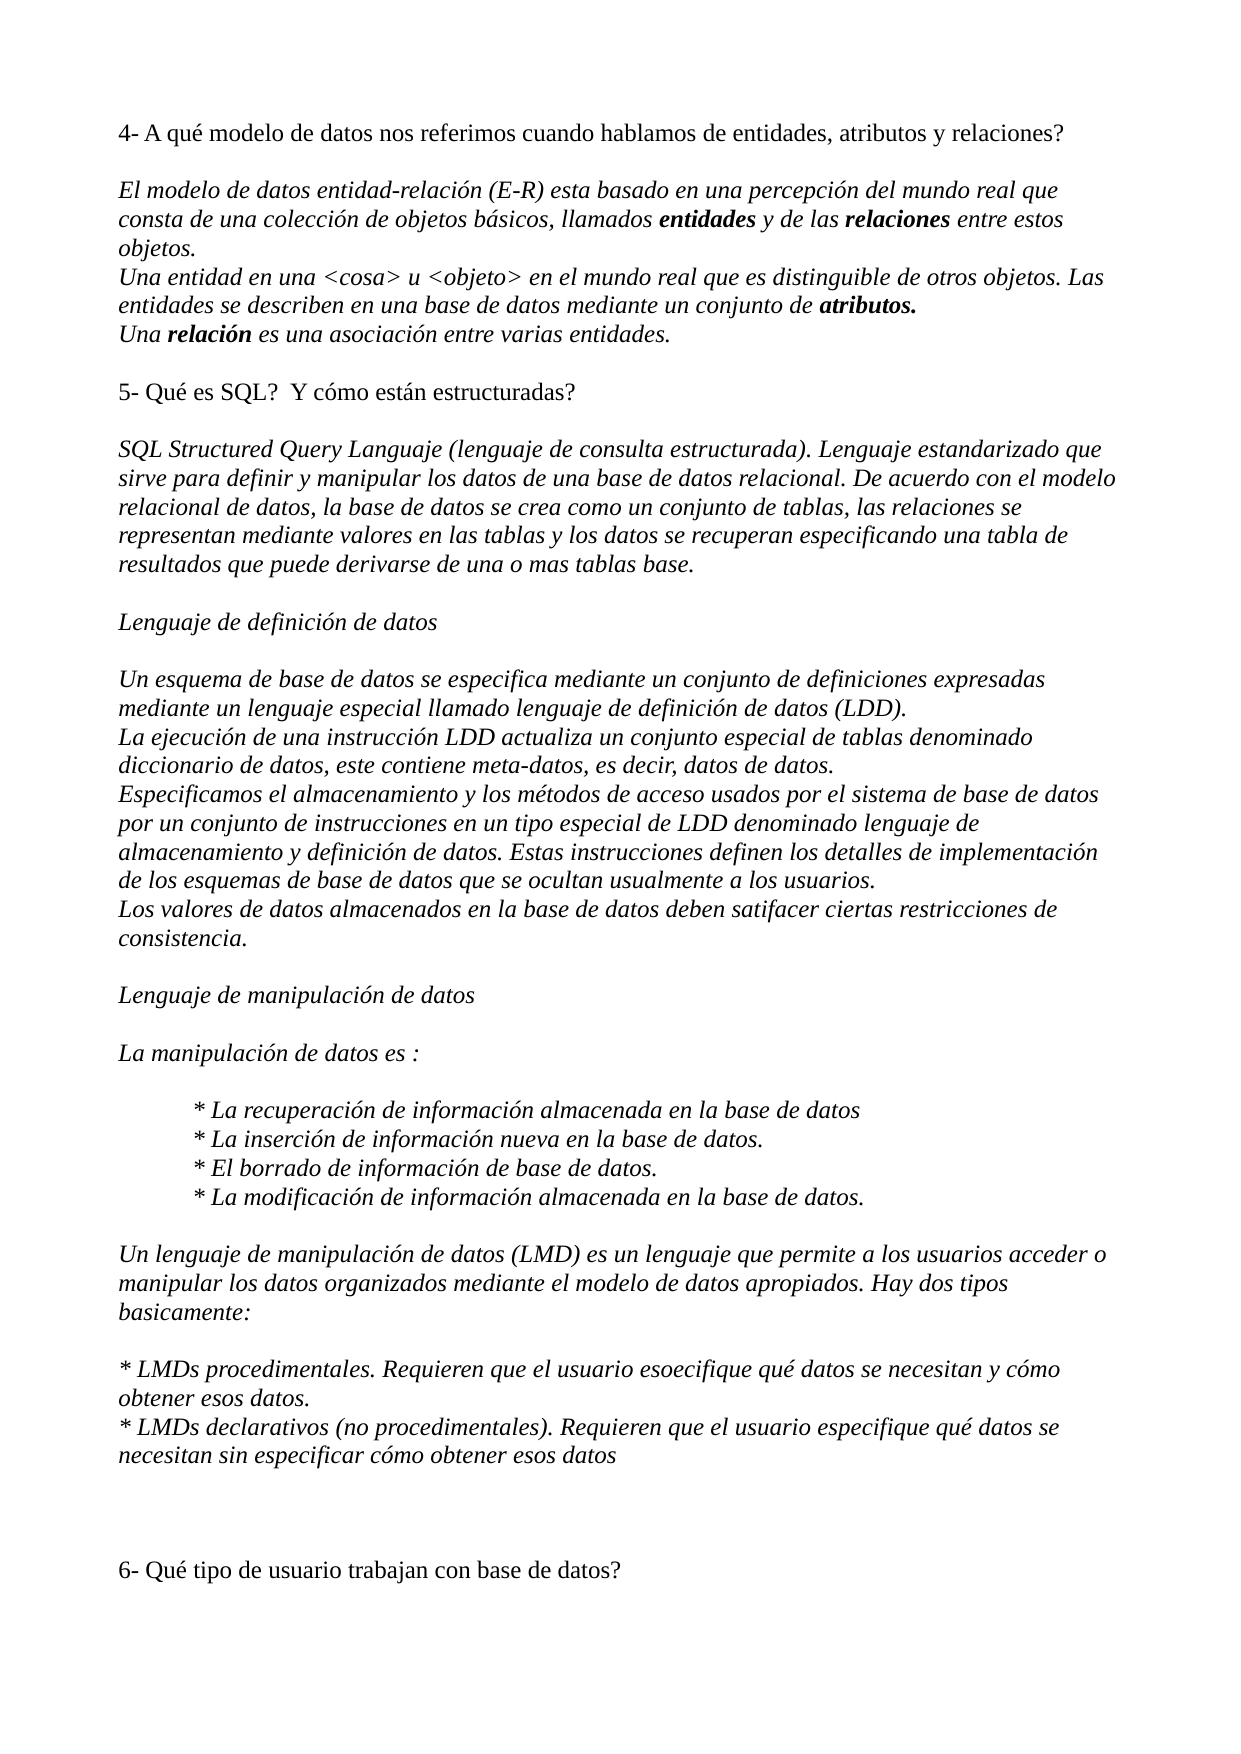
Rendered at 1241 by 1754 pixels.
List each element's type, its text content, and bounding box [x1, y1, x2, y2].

text El modelo de datos entidad-relación (E-R) esta basado en una percepción del mundo real que consta de una colección de objetos básicos, llamados entidades y de las relaciones entre estos objetos. [118, 176, 1122, 262]
text * LMDs procedimentales. Requieren que el usuario esoecifique qué datos se necesitan y cómo obtener esos datos. [118, 1354, 1122, 1412]
text * La modificación de información almacenada en la base de datos. [118, 1182, 1122, 1211]
text La manipulación de datos es : [118, 1038, 1122, 1067]
text * La inserción de información nueva en la base de datos. [118, 1124, 1122, 1153]
text * El borrado de información de base de datos. [118, 1153, 1122, 1182]
text Una relación es una asociación entre varias entidades. [118, 319, 1122, 348]
text 5- Qué es SQL? Y cómo están estructuradas? [118, 377, 1122, 406]
text * LMDs declarativos (no procedimentales). Requieren que el usuario especifique qué datos se necesitan sin especificar cómo obtener esos datos [118, 1412, 1122, 1469]
text Lenguaje de manipulación de datos [118, 981, 1122, 1009]
text Un esquema de base de datos se especifica mediante un conjunto de definiciones expresadas mediante un lenguaje especial llamado lenguaje de definición de datos (LDD). [118, 664, 1122, 722]
text La ejecución de una instrucción LDD actualiza un conjunto especial de tablas denominado diccionario de datos, este contiene meta-datos, es decir, datos de datos. [118, 722, 1122, 779]
text * La recuperación de información almacenada en la base de datos [118, 1096, 1122, 1124]
text Especificamos el almacenamiento y los métodos de acceso usados por el sistema de base de datos por un conjunto de instrucciones en un tipo especial de LDD denominado lenguaje de almacenamiento y definición de datos. Estas instrucciones definen los detalles de implementación de los esquemas de base de datos que se ocultan usualmente a los usuarios. [118, 779, 1122, 894]
text Una entidad en una <cosa> u <objeto> en el mundo real que es distinguible de otros objetos. Las entidades se describen en una base de datos mediante un conjunto de atributos. [118, 262, 1122, 319]
text Lenguaje de definición de datos [118, 607, 1122, 636]
text Un lenguaje de manipulación de datos (LMD) es un lenguaje que permite a los usuarios acceder o manipular los datos organizados mediante el modelo de datos apropiados. Hay dos tipos basicamente: [118, 1239, 1122, 1326]
text 6- Qué tipo de usuario trabajan con base de datos? [118, 1556, 1122, 1584]
text Los valores de datos almacenados en la base de datos deben satifacer ciertas restricciones de consistencia. [118, 894, 1122, 952]
text 4- A qué modelo de datos nos referimos cuando hablamos de entidades, atributos y relaciones? [118, 118, 1122, 147]
text SQL Structured Query Languaje (lenguaje de consulta estructurada). Lenguaje estandarizado que sirve para definir y manipular los datos de una base de datos relacional. De acuerdo con el modelo relacional de datos, la base de datos se crea como un conjunto de tablas, las relaciones se representan mediante valores en las tablas y los datos se recuperan especificando una tabla de resultados que puede derivarse de una o mas tablas base. [118, 434, 1122, 578]
